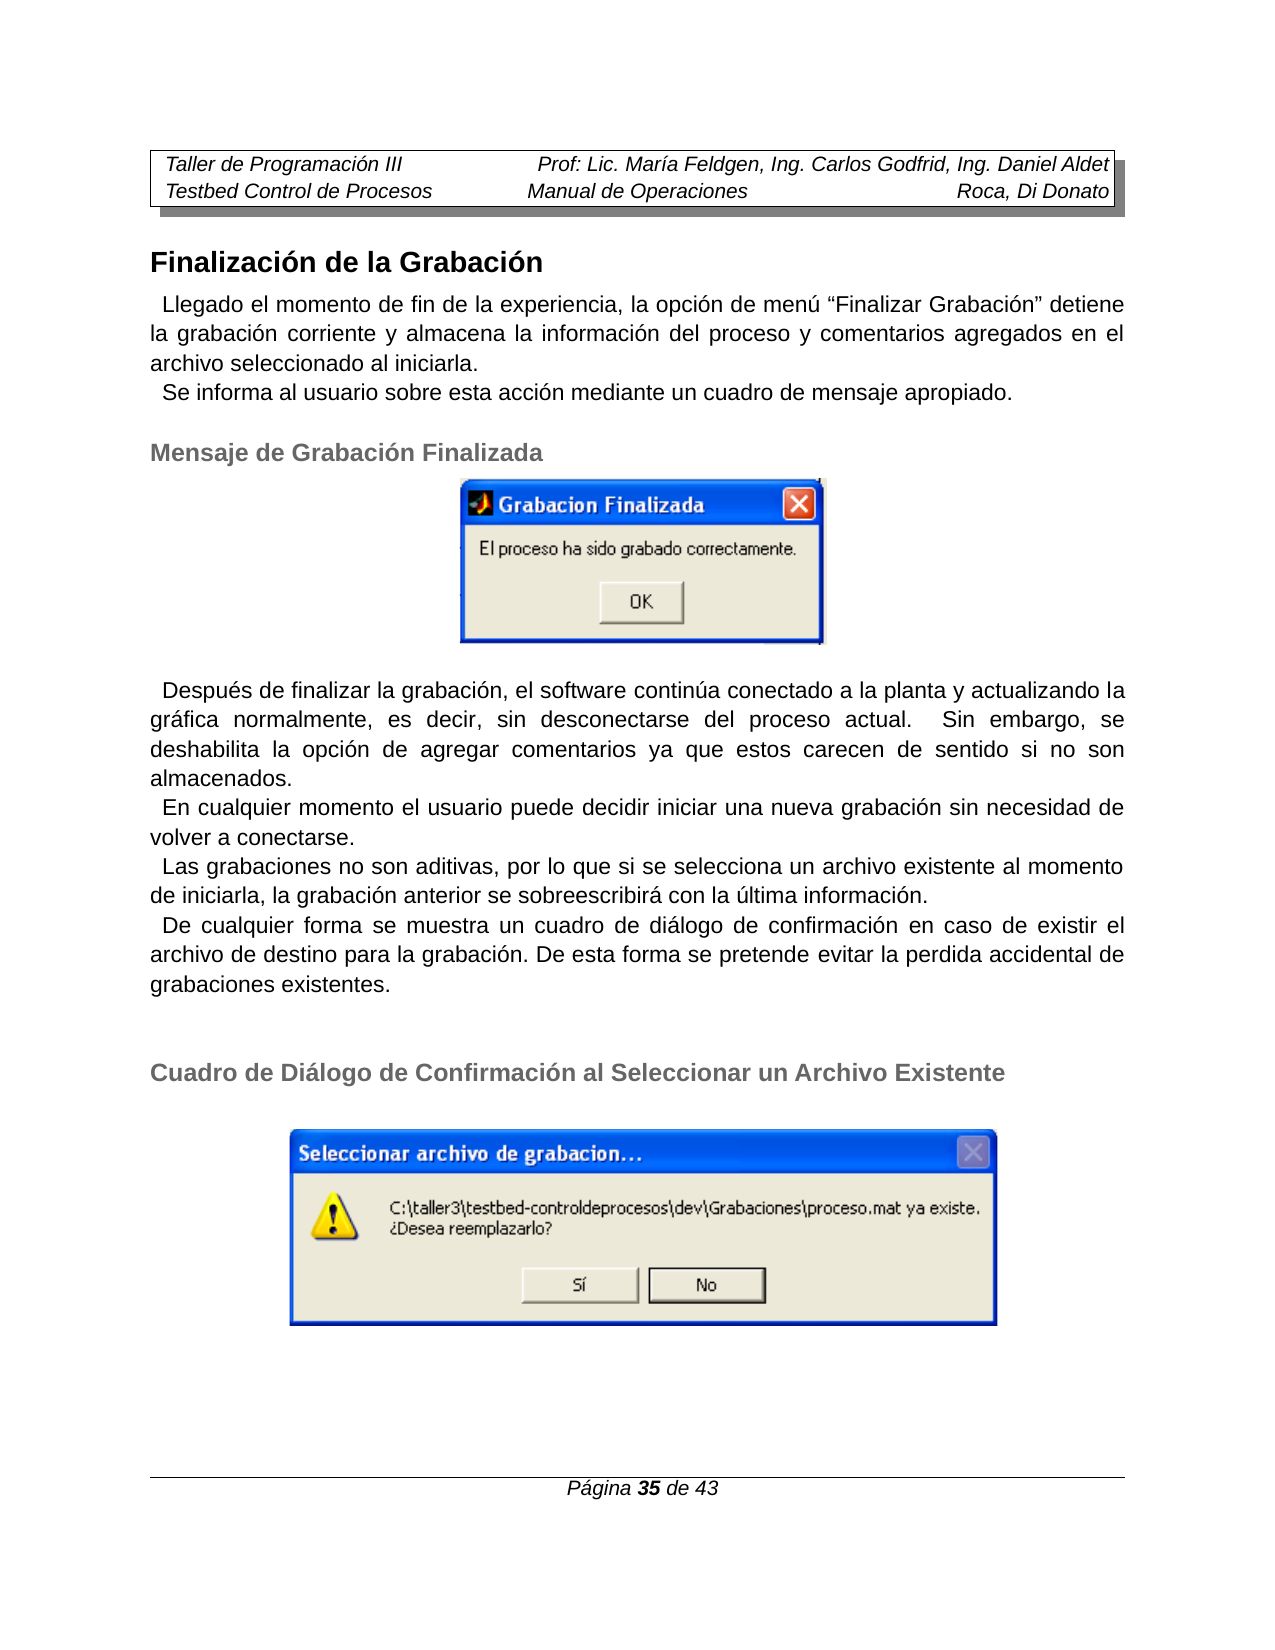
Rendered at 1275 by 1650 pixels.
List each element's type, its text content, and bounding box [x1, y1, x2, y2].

subtitle Cuadro de Diálogo de Confirmación al Seleccionar un Archivo Existente [150, 1059, 1125, 1087]
subtitle Mensaje de Grabación Finalizada [150, 438, 1125, 466]
text Llegado el momento de fin de la experiencia, la opción de menú “Finalizar Grabación” detiene la grabación corriente y almacena la información del proceso y comentarios agregados en el archivo seleccionado al iniciarla. [150, 292, 1125, 376]
picture [289, 1129, 998, 1326]
text Después de finalizar la grabación, el software continúa conectado a la planta y actualizando la gráfica normalmente, es decir, sin desconectarse del proceso actual. Sin embargo, se deshabilita la opción de agregar comentarios ya que estos carecen de sentido si no son almacenados. [150, 678, 1125, 791]
text De cualquier forma se muestra un cuadro de diálogo de confirmación en caso de existir el archivo de destino para la grabación. De esta forma se pretende evitar la perdida accidental de grabaciones existentes. [150, 913, 1125, 997]
text Las grabaciones no son aditivas, por lo que si se selecciona un archivo existente al momento de iniciarla, la grabación anterior se sobreescribirá con la última información. [150, 854, 1125, 909]
text En cualquier momento el usuario puede decidir iniciar una nueva grabación sin necesidad de volver a conectarse. [150, 795, 1125, 850]
subtitle Finalización de la Grabación [150, 246, 1125, 279]
picture [459, 478, 827, 645]
text Se informa al usuario sobre esta acción mediante un cuadro de mensaje apropiado. [150, 380, 1125, 406]
